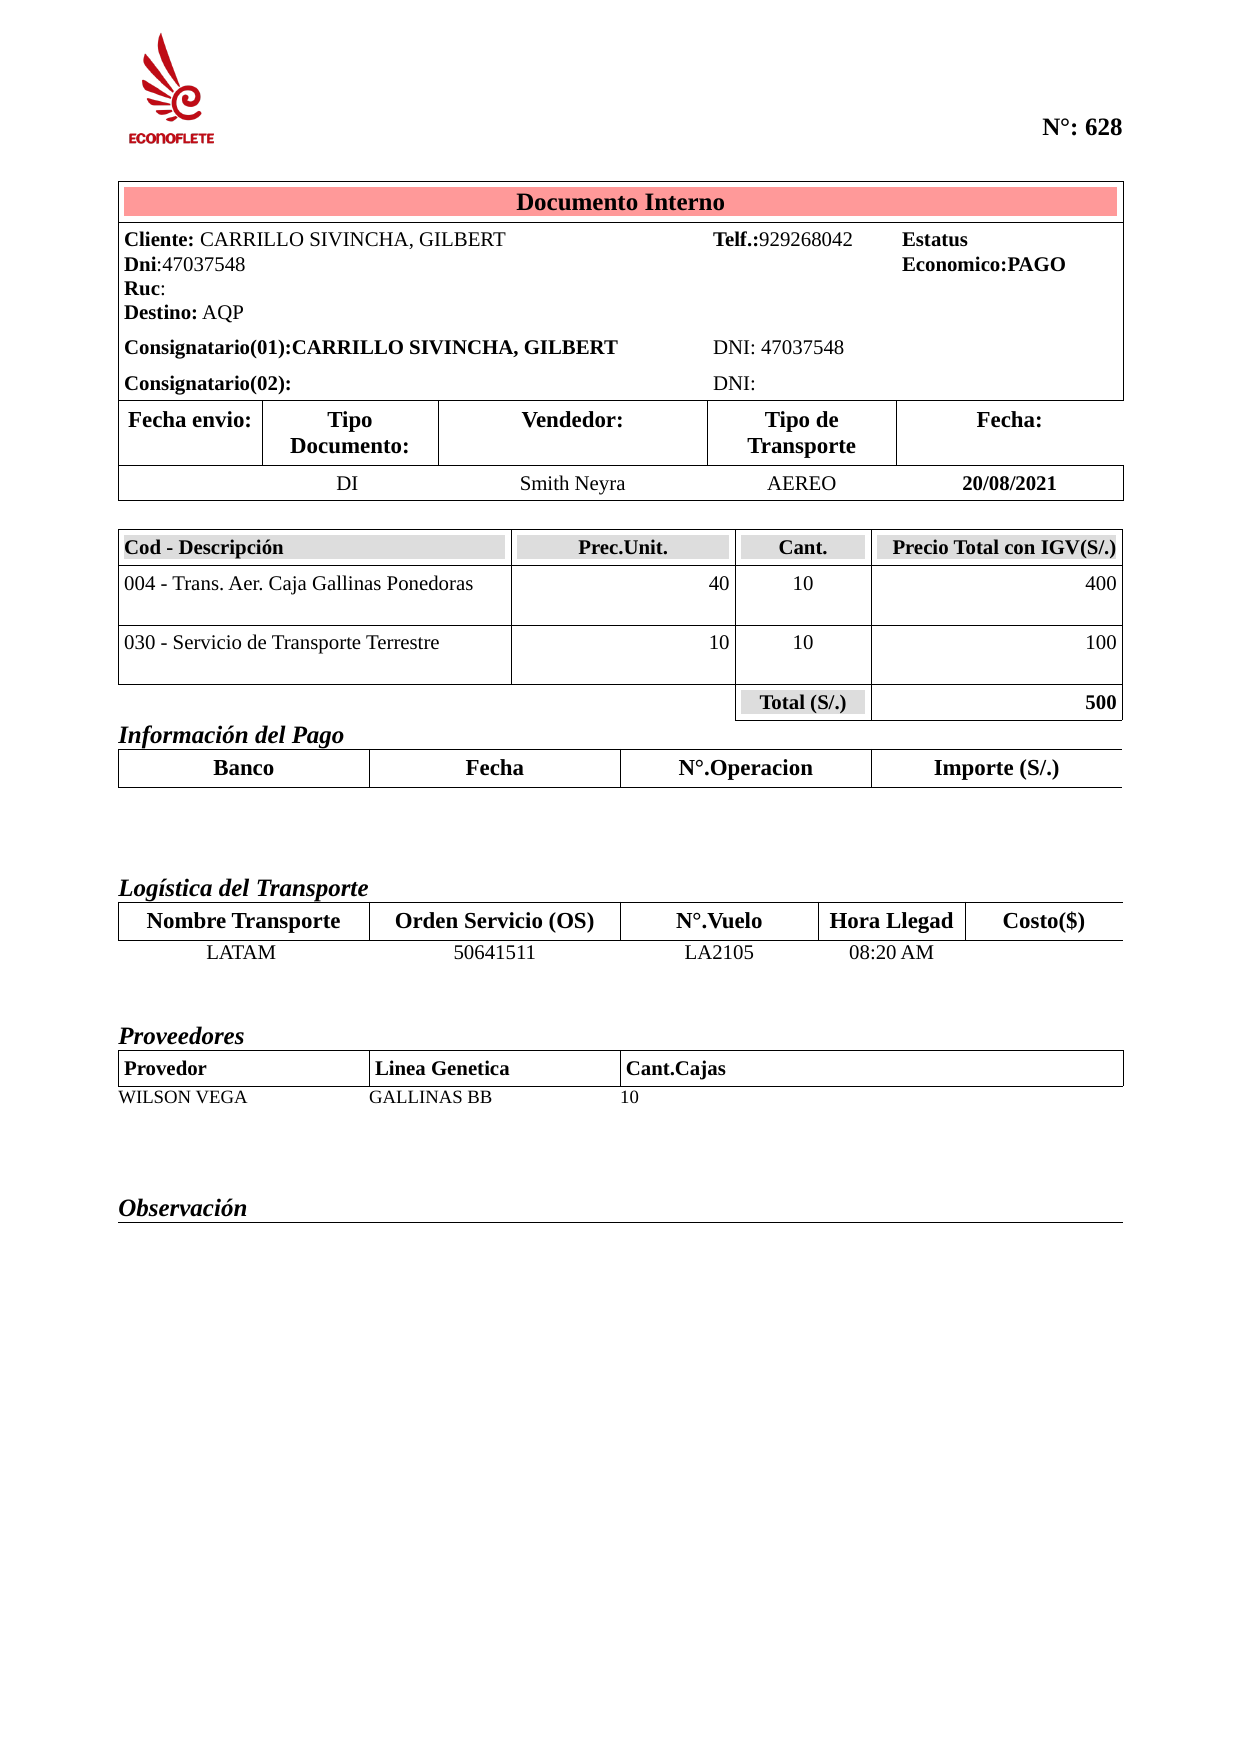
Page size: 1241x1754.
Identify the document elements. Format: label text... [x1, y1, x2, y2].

table_cell Cliente: CARRILLO SIVINCHA, GILBERT Dni:47037548 Ruc: Destino: AQP [119, 223, 707, 329]
text Logística del Transporte [118, 873, 1122, 902]
table_cell [620, 815, 871, 844]
table_cell 10 [736, 566, 871, 624]
text Proveedores [118, 1021, 1122, 1050]
table_cell 030 - Servicio de Transporte Terrestre [119, 626, 511, 684]
table_header Precio Total con IGV(S/.) [872, 530, 1122, 565]
table_cell [511, 685, 735, 720]
table_cell [620, 1107, 1123, 1129]
table_cell [620, 1129, 1123, 1150]
table_cell [119, 466, 262, 500]
table_header N°.Operacion [621, 750, 871, 787]
table_cell [965, 964, 1123, 992]
table_cell 50641511 [369, 941, 620, 964]
table_cell [871, 815, 1122, 844]
table_cell [369, 993, 620, 1021]
table_cell [118, 844, 369, 873]
table_cell [620, 1172, 1123, 1193]
table_cell [118, 964, 369, 992]
table_cell [818, 964, 965, 992]
table_cell [369, 788, 620, 815]
table_cell 10 [736, 626, 871, 684]
table_cell [369, 1129, 620, 1150]
table_cell 004 - Trans. Aer. Caja Gallinas Ponedoras [119, 566, 511, 624]
table_header Nombre Transporte [119, 903, 369, 939]
table_cell Fecha: [897, 401, 1123, 465]
table_cell DI [262, 466, 438, 500]
table_cell Telf.:929268042 [707, 223, 896, 329]
table_cell WILSON VEGA [118, 1087, 369, 1107]
table_header N°.Vuelo [621, 903, 818, 939]
text Observación [118, 1193, 1122, 1222]
table_header Linea Genetica [370, 1051, 620, 1086]
table_header Cant. [736, 530, 871, 565]
table_header Cod - Descripción [119, 530, 511, 565]
table_cell [369, 1172, 620, 1193]
table_cell Vendedor: [439, 401, 707, 465]
table_cell Tipo Documento: [263, 401, 438, 465]
table_cell [871, 844, 1122, 873]
table_header Costo($) [966, 903, 1123, 939]
table_cell Fecha envio: [119, 401, 262, 465]
table_header Orden Servicio (OS) [370, 903, 620, 939]
table_header [118, 1223, 1123, 1246]
table_cell [620, 1150, 1123, 1172]
table_cell [118, 1129, 369, 1150]
table_cell Smith Neyra [438, 466, 707, 500]
table_header Importe (S/.) [872, 750, 1122, 787]
table_cell 20/08/2021 [896, 466, 1123, 500]
table_cell 400 [872, 566, 1122, 624]
table_cell 500 [872, 685, 1122, 720]
table_cell [818, 993, 965, 1021]
table_cell 40 [512, 566, 735, 624]
table_cell [620, 993, 818, 1021]
table_cell [118, 1107, 369, 1129]
table_cell 10 [620, 1087, 1123, 1107]
table_cell 08:20 AM [818, 941, 965, 964]
table_header Fecha [370, 750, 620, 787]
table_cell [118, 685, 511, 720]
table_cell LA2105 [620, 941, 818, 964]
table_cell [620, 844, 871, 873]
table_cell GALLINAS BB [369, 1087, 620, 1107]
table_cell [369, 1107, 620, 1129]
table_header Documento Interno [119, 182, 1123, 222]
table_cell [620, 788, 871, 815]
table_cell [369, 964, 620, 992]
table_cell [369, 844, 620, 873]
table_cell [871, 788, 1122, 815]
table_cell [965, 941, 1123, 964]
table_cell DNI: 47037548 [707, 329, 1123, 365]
table_cell [620, 964, 818, 992]
table_cell DNI: [707, 365, 1123, 400]
table_cell [118, 1172, 369, 1193]
table_cell [118, 993, 369, 1021]
table_cell [118, 788, 369, 815]
table_cell Total (S/.) [736, 685, 871, 720]
table_cell LATAM [118, 941, 369, 964]
table_cell [965, 993, 1123, 1021]
table_cell [118, 815, 369, 844]
table_cell [369, 815, 620, 844]
table_cell Consignatario(02): [119, 365, 707, 400]
table_header Provedor [119, 1051, 369, 1086]
table_cell 10 [512, 626, 735, 684]
table_cell AEREO [707, 466, 896, 500]
table_cell [369, 1150, 620, 1172]
table_header Banco [119, 750, 369, 787]
picture [118, 32, 225, 144]
table_header Prec.Unit. [512, 530, 735, 565]
table_header Hora Llegad [819, 903, 965, 939]
table_header Cant.Cajas [621, 1051, 1123, 1086]
table_cell Estatus Economico:PAGO [896, 223, 1123, 329]
table_cell [118, 1150, 369, 1172]
table_cell Consignatario(01):CARRILLO SIVINCHA, GILBERT [119, 329, 707, 365]
text Información del Pago [118, 720, 1122, 749]
table_cell 100 [872, 626, 1122, 684]
table_cell Tipo de Transporte [708, 401, 896, 465]
